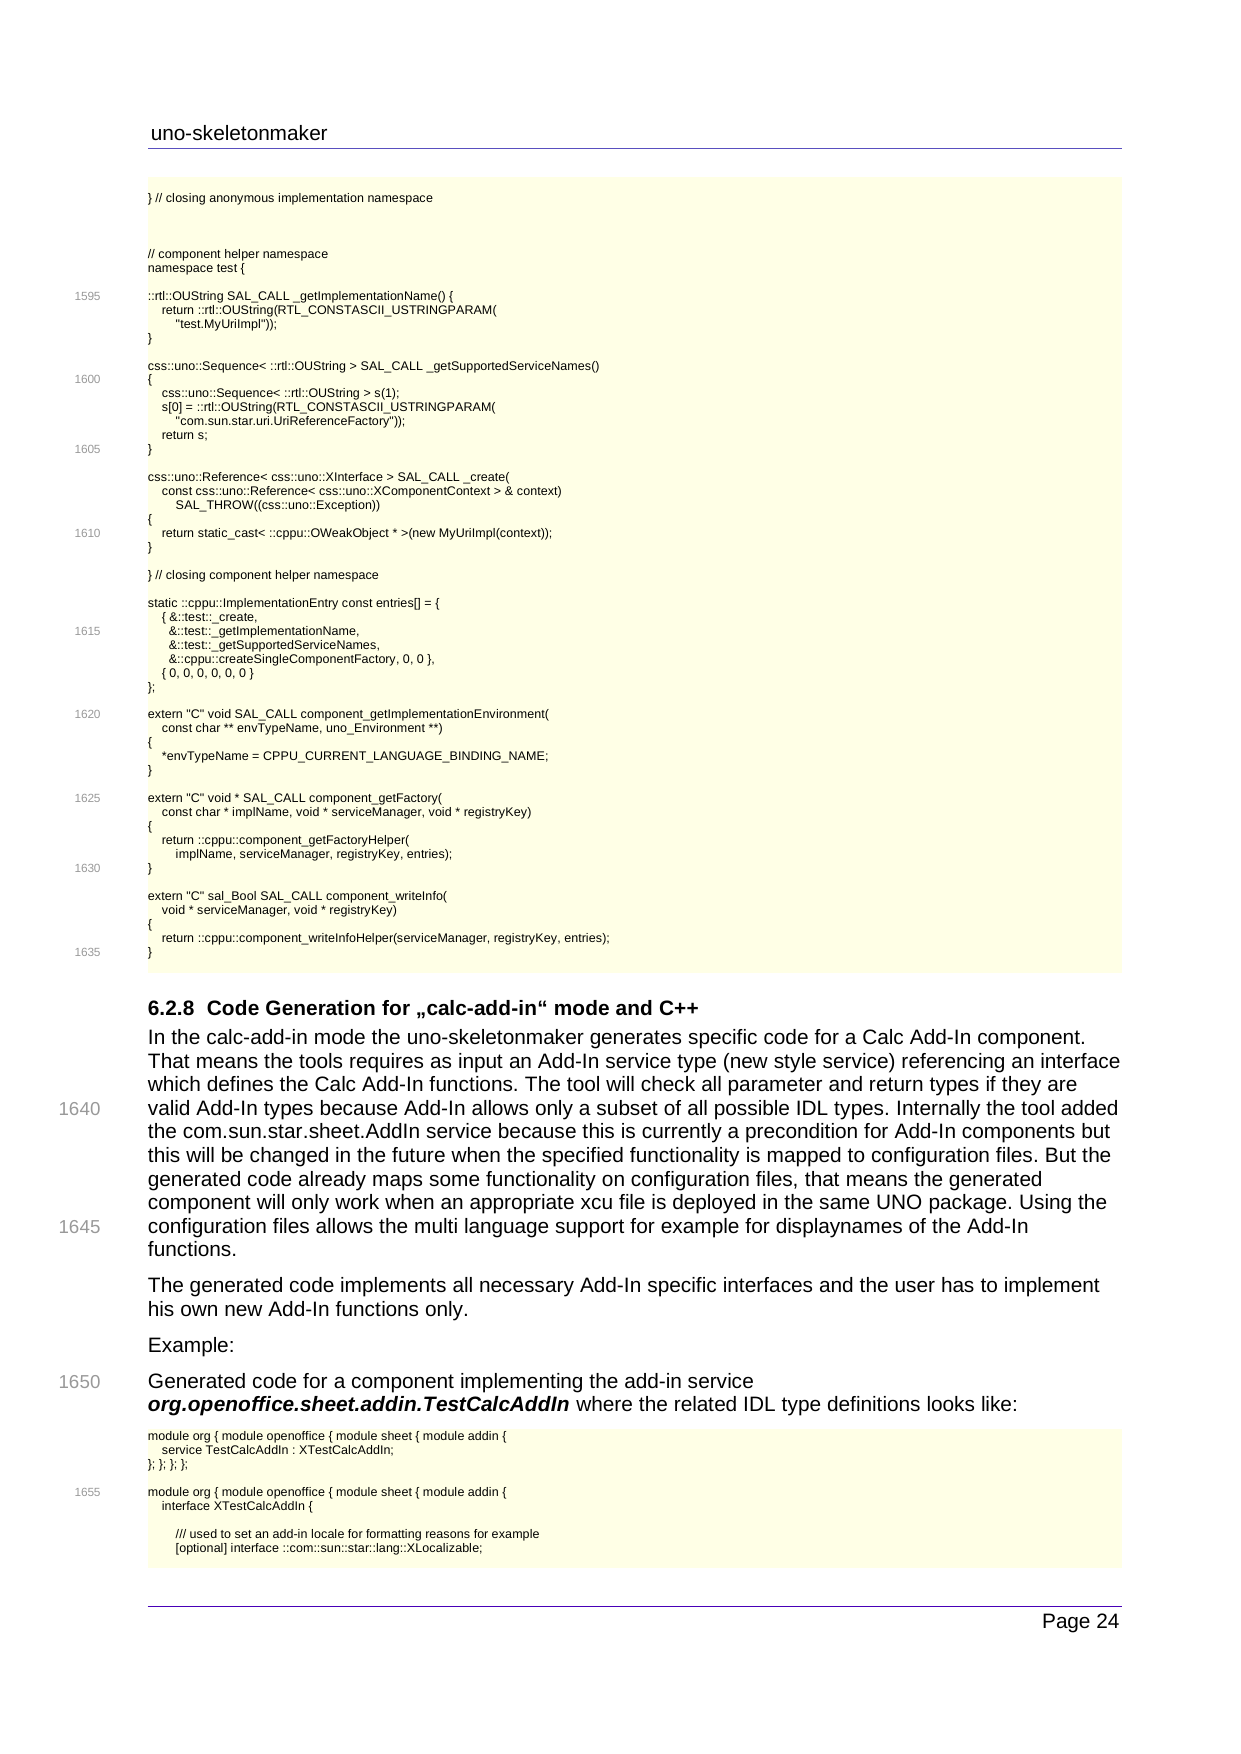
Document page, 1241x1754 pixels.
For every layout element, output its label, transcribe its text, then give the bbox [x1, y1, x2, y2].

text void * serviceManager, void * registryKey) [148, 903, 1122, 917]
text module org { module openoffice { module sheet { module addin { [148, 1429, 1122, 1443]
text } // closing component helper namespace [148, 568, 1122, 582]
text { [148, 819, 1122, 833]
text extern "C" void * SAL_CALL component_getFactory( [148, 791, 1122, 805]
text const css::uno::Reference< css::uno::XComponentContext > & context) [148, 484, 1122, 498]
text namespace test { [148, 261, 1122, 275]
text { &::test::_create, [148, 610, 1122, 624]
text &::test::_getSupportedServiceNames, [148, 638, 1122, 652]
text } [148, 763, 1122, 777]
text return ::rtl::OUString(RTL_CONSTASCII_USTRINGPARAM( [148, 303, 1122, 317]
text interface XTestCalcAddIn { [148, 1499, 1122, 1513]
text extern "C" void SAL_CALL component_getImplementationEnvironment( [148, 707, 1122, 721]
text SAL_THROW((css::uno::Exception)) [148, 498, 1122, 512]
text css::uno::Reference< css::uno::XInterface > SAL_CALL _create( [148, 470, 1122, 484]
text return static_cast< ::cppu::OWeakObject * >(new MyUriImpl(context)); [148, 526, 1122, 540]
text "test.MyUriImpl")); [148, 317, 1122, 331]
text } [148, 442, 1122, 456]
text return ::cppu::component_getFactoryHelper( [148, 833, 1122, 847]
text implName, serviceManager, registryKey, entries); [148, 847, 1122, 861]
text service TestCalcAddIn : XTestCalcAddIn; [148, 1443, 1122, 1457]
text { [148, 735, 1122, 749]
text &::test::_getImplementationName, [148, 624, 1122, 638]
text }; }; }; }; [148, 1457, 1122, 1471]
text static ::cppu::ImplementationEntry const entries[] = { [148, 596, 1122, 610]
text } // closing anonymous implementation namespace [148, 191, 1122, 205]
text const char ** envTypeName, uno_Environment **) [148, 721, 1122, 735]
text The generated code implements all necessary Add-In specific interfaces and the user has to implement his own new Add-In functions only. [148, 1274, 1122, 1321]
text Generated code for a component implementing the add-in service org.openoffice.sheet.addin.TestCalcAddIn where the related IDL type definitions looks like: [148, 1369, 1122, 1416]
text /// used to set an add-in locale for formatting reasons for example [148, 1527, 1122, 1541]
text } [148, 861, 1122, 875]
text } [148, 540, 1122, 554]
text In the calc-add-in mode the uno-skeletonmaker generates specific code for a Calc Add-In component. That means the tools requires as input an Add-In service type (new style service) referencing an interface which defines the Calc Add-In functions. The tool will check all parameter and return types if they are valid Add-In types because Add-In allows only a subset of all possible IDL types. Internally the tool added the com.sun.star.sheet.AddIn service because this is currently a precondition for Add-In components but this will be changed in the future when the specified functionality is mapped to configuration files. But the generated code already maps some functionality on configuration files, that means the generated component will only work when an appropriate xcu file is deployed in the same UNO package. Using the configuration files allows the multi language support for example for displaynames of the Add-In functions. [148, 1026, 1122, 1261]
text } [148, 331, 1122, 344]
text [optional] interface ::com::sun::star::lang::XLocalizable; [148, 1541, 1122, 1554]
text }; [148, 679, 1122, 693]
subtitle Code Generation for „calc-add-in“ mode and C++ [148, 996, 1122, 1020]
text extern "C" sal_Bool SAL_CALL component_writeInfo( [148, 889, 1122, 903]
text { 0, 0, 0, 0, 0, 0 } [148, 666, 1122, 679]
text module org { module openoffice { module sheet { module addin { [148, 1485, 1122, 1499]
text css::uno::Sequence< ::rtl::OUString > SAL_CALL _getSupportedServiceNames() [148, 358, 1122, 372]
text return s; [148, 428, 1122, 442]
text Example: [148, 1333, 1122, 1357]
text &::cppu::createSingleComponentFactory, 0, 0 }, [148, 652, 1122, 666]
text } [148, 945, 1122, 959]
text *envTypeName = CPPU_CURRENT_LANGUAGE_BINDING_NAME; [148, 749, 1122, 763]
text // component helper namespace [148, 247, 1122, 261]
text ::rtl::OUString SAL_CALL _getImplementationName() { [148, 289, 1122, 303]
text css::uno::Sequence< ::rtl::OUString > s(1); [148, 386, 1122, 400]
text { [148, 372, 1122, 386]
text { [148, 917, 1122, 931]
text s[0] = ::rtl::OUString(RTL_CONSTASCII_USTRINGPARAM( [148, 400, 1122, 414]
text { [148, 512, 1122, 526]
text return ::cppu::component_writeInfoHelper(serviceManager, registryKey, entries); [148, 931, 1122, 945]
text "com.sun.star.uri.UriReferenceFactory")); [148, 414, 1122, 428]
text const char * implName, void * serviceManager, void * registryKey) [148, 805, 1122, 819]
